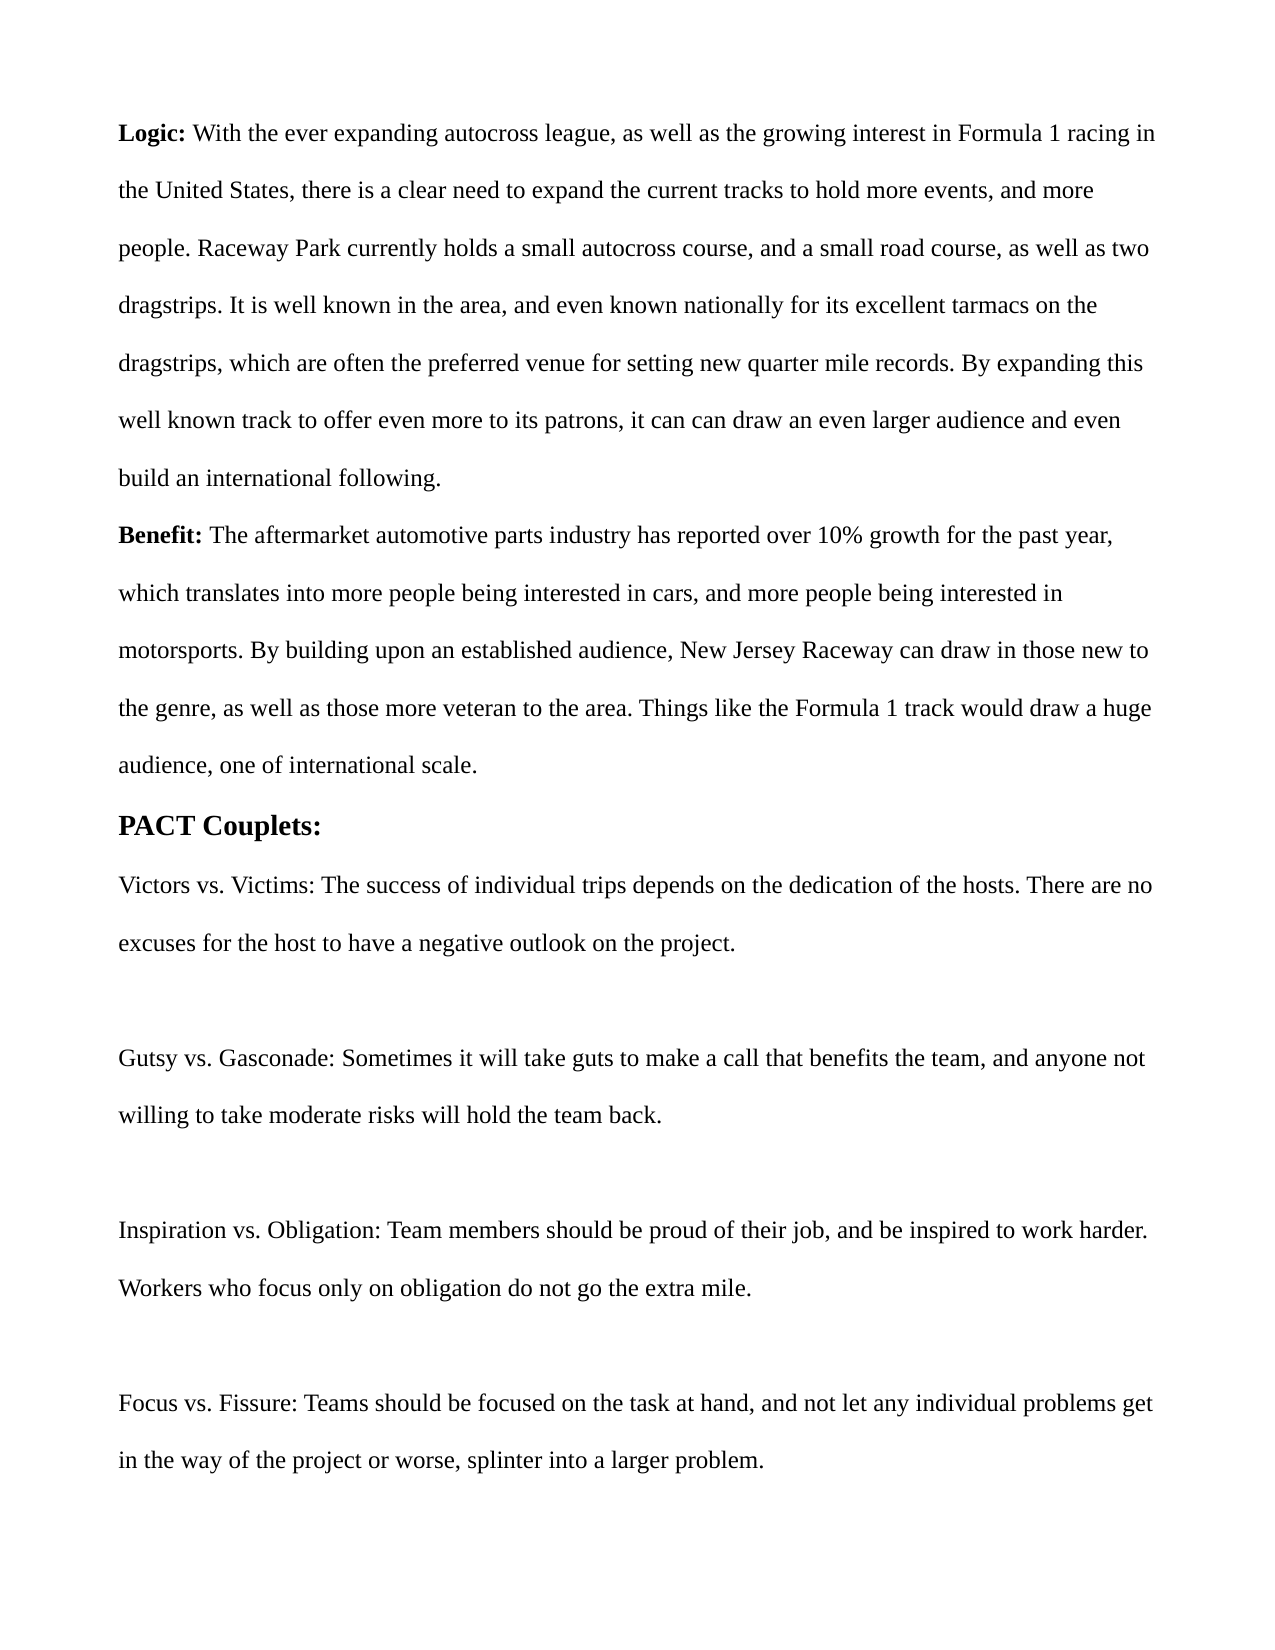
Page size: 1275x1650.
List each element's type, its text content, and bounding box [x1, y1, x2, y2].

text Victors vs. Victims: The success of individual trips depends on the dedication of the hosts. There are no excuses for the host to have a negative outlook on the project. [118, 870, 1157, 957]
text Inspiration vs. Obligation: Team members should be proud of their job, and be inspired to work harder. Workers who focus only on obligation do not go the extra mile. [118, 1215, 1157, 1302]
text Logic: With the ever expanding autocross league, as well as the growing interest in Formula 1 racing in the United States, there is a clear need to expand the current tracks to hold more events, and more people. Raceway Park currently holds a small autocross course, and a small road course, as well as two dragstrips. It is well known in the area, and even known nationally for its excellent tarmacs on the dragstrips, which are often the preferred venue for setting new quarter mile records. By expanding this well known track to offer even more to its patrons, it can can draw an even larger audience and even build an international following. [118, 118, 1157, 492]
text PACT Couplets: [118, 808, 1157, 842]
text Focus vs. Fissure: Teams should be focused on the task at hand, and not let any individual problems get in the way of the project or worse, splinter into a larger problem. [118, 1388, 1157, 1474]
text Gutsy vs. Gasconade: Sometimes it will take guts to make a call that benefits the team, and anyone not willing to take moderate risks will hold the team back. [118, 1043, 1157, 1129]
text Benefit: The aftermarket automotive parts industry has reported over 10% growth for the past year, which translates into more people being interested in cars, and more people being interested in motorsports. By building upon an established audience, New Jersey Raceway can draw in those new to the genre, as well as those more veteran to the area. Things like the Formula 1 track would draw a huge audience, one of international scale. [118, 521, 1157, 779]
